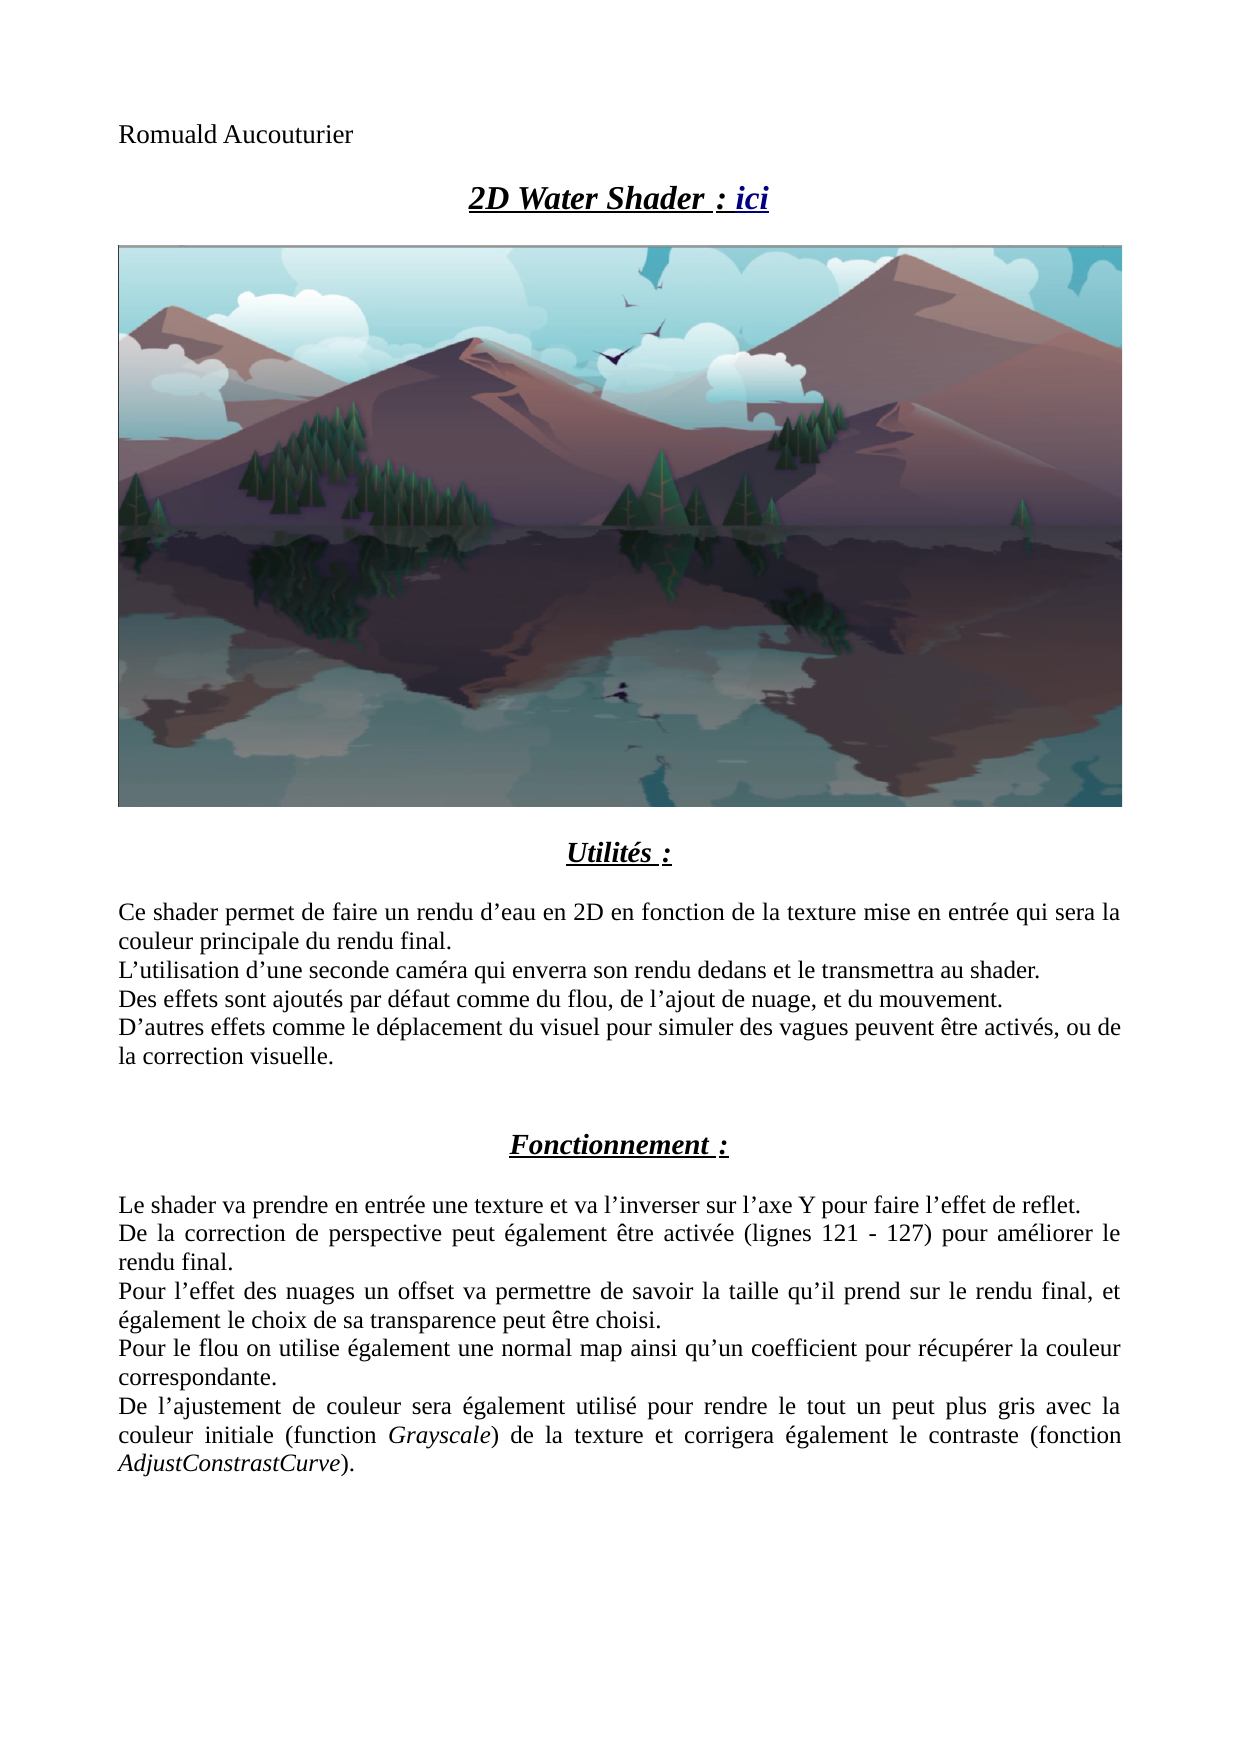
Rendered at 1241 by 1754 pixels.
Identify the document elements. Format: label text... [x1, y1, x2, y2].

text Des effets sont ajoutés par défaut comme du flou, de l’ajout de nuage, et du mouvement. [118, 984, 1122, 1012]
text Le shader va prendre en entrée une texture et va l’inverser sur l’axe Y pour faire l’effet de reflet. [118, 1190, 1122, 1218]
text Fonctionnement : [118, 1127, 1122, 1161]
text L’utilisation d’une seconde caméra qui enverra son rendu dedans et le transmettra au shader. [118, 955, 1122, 984]
text De la correction de perspective peut également être activée (lignes 121 - 127) pour améliorer le rendu final. [118, 1218, 1122, 1276]
picture [118, 245, 1123, 807]
text Pour l’effet des nuages un offset va permettre de savoir la taille qu’il prend sur le rendu final, et également le choix de sa transparence peut être choisi. [118, 1276, 1122, 1333]
text De l’ajustement de couleur sera également utilisé pour rendre le tout un peut plus gris avec la couleur initiale (function Grayscale) de la texture et corrigera également le contraste (fonction AdjustConstrastCurve). [118, 1391, 1122, 1477]
text D’autres effets comme le déplacement du visuel pour simuler des vagues peuvent être activés, ou de la correction visuelle. [118, 1012, 1122, 1070]
text Romuald Aucouturier [118, 118, 1122, 149]
text Pour le flou on utilise également une normal map ainsi qu’un coefficient pour récupérer la couleur correspondante. [118, 1333, 1122, 1391]
text 2D Water Shader : ici [118, 178, 1122, 216]
text Ce shader permet de faire un rendu d’eau en 2D en fonction de la texture mise en entrée qui sera la couleur principale du rendu final. [118, 897, 1122, 955]
text Utilités : [118, 835, 1122, 869]
